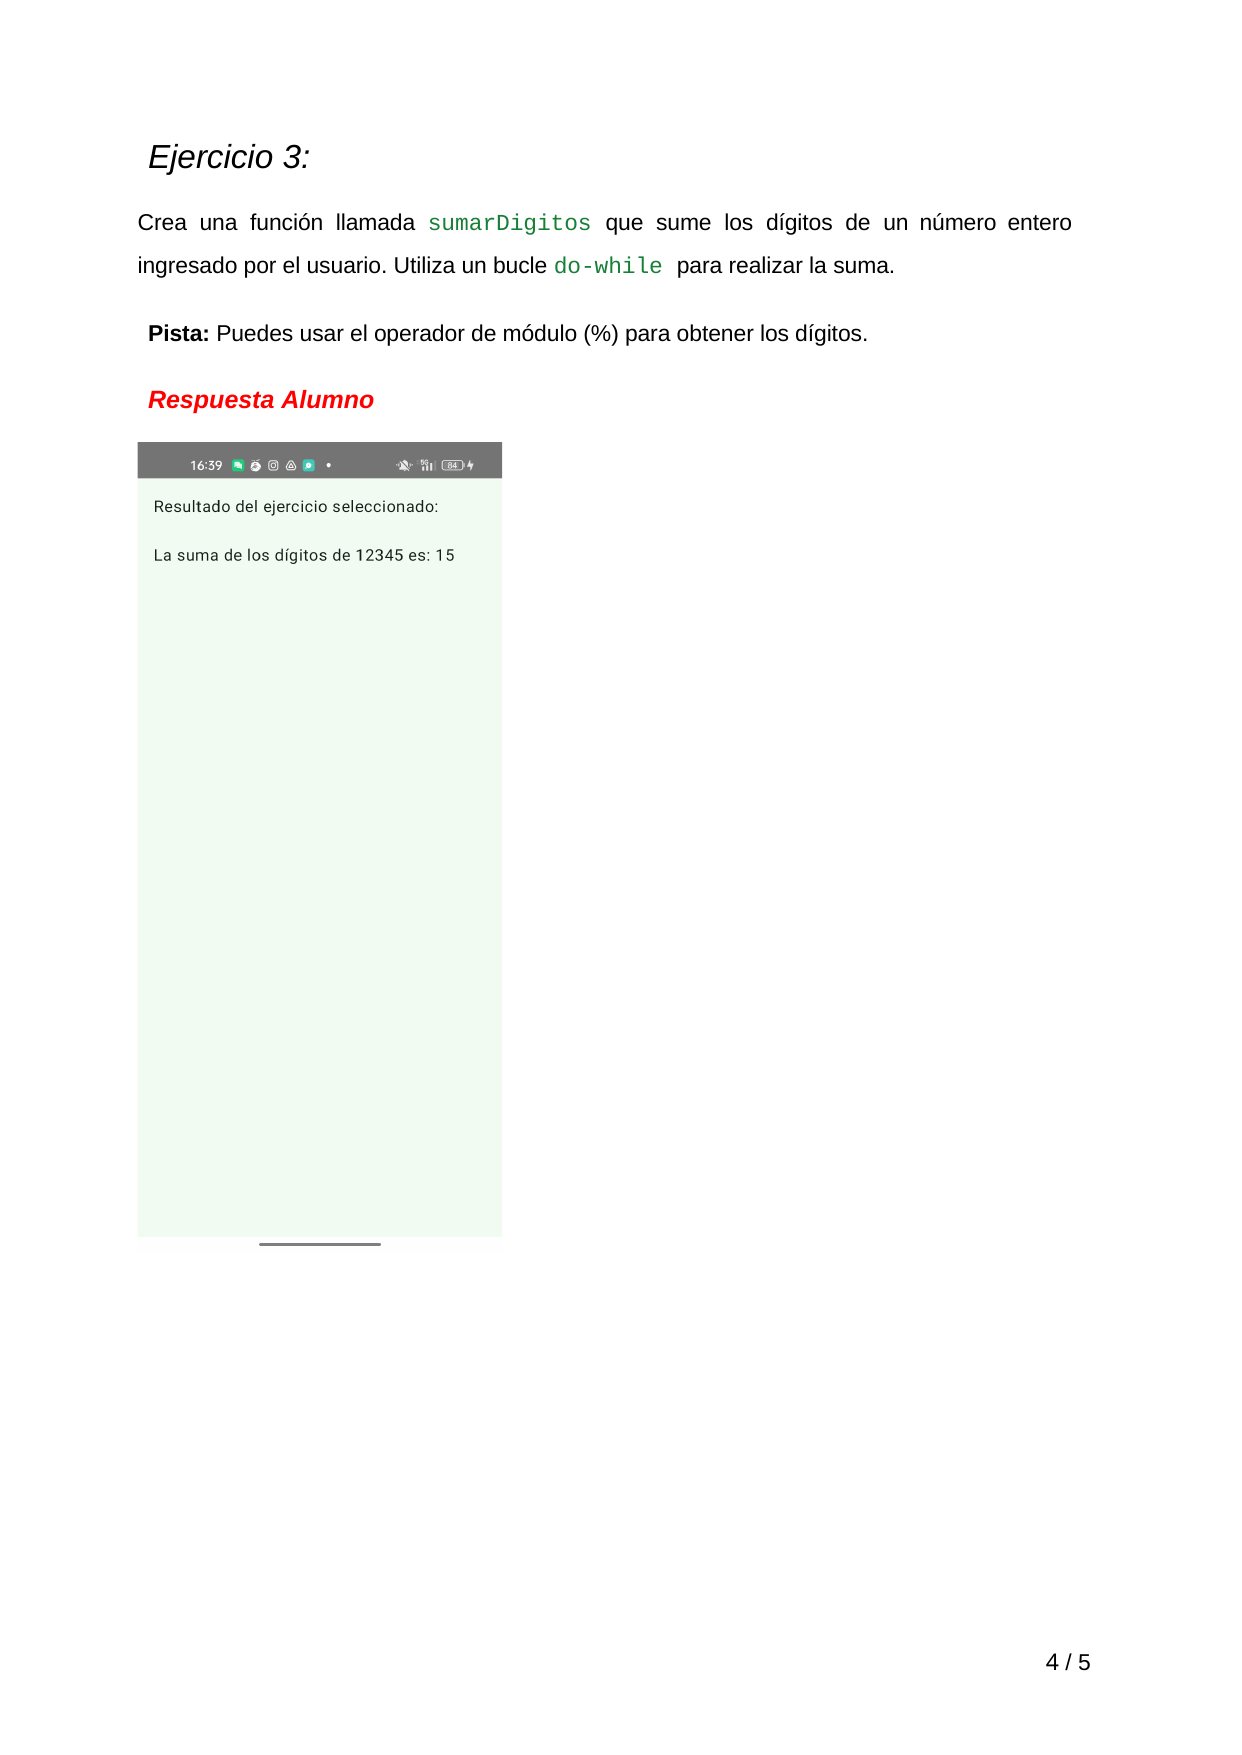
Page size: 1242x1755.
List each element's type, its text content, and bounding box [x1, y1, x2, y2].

text Crea una función llamada sumarDigitos que sume los dígitos de un número entero ingresado por el usuario. Utiliza un bucle do-while para realizar la suma. [137, 208, 1094, 281]
picture [137, 442, 503, 1253]
text Ejercicio 3: [148, 137, 1102, 175]
text Pista: Puedes usar el operador de módulo (%) para obtener los dígitos. [148, 320, 1102, 347]
subtitle Respuesta Alumno [148, 385, 1102, 413]
